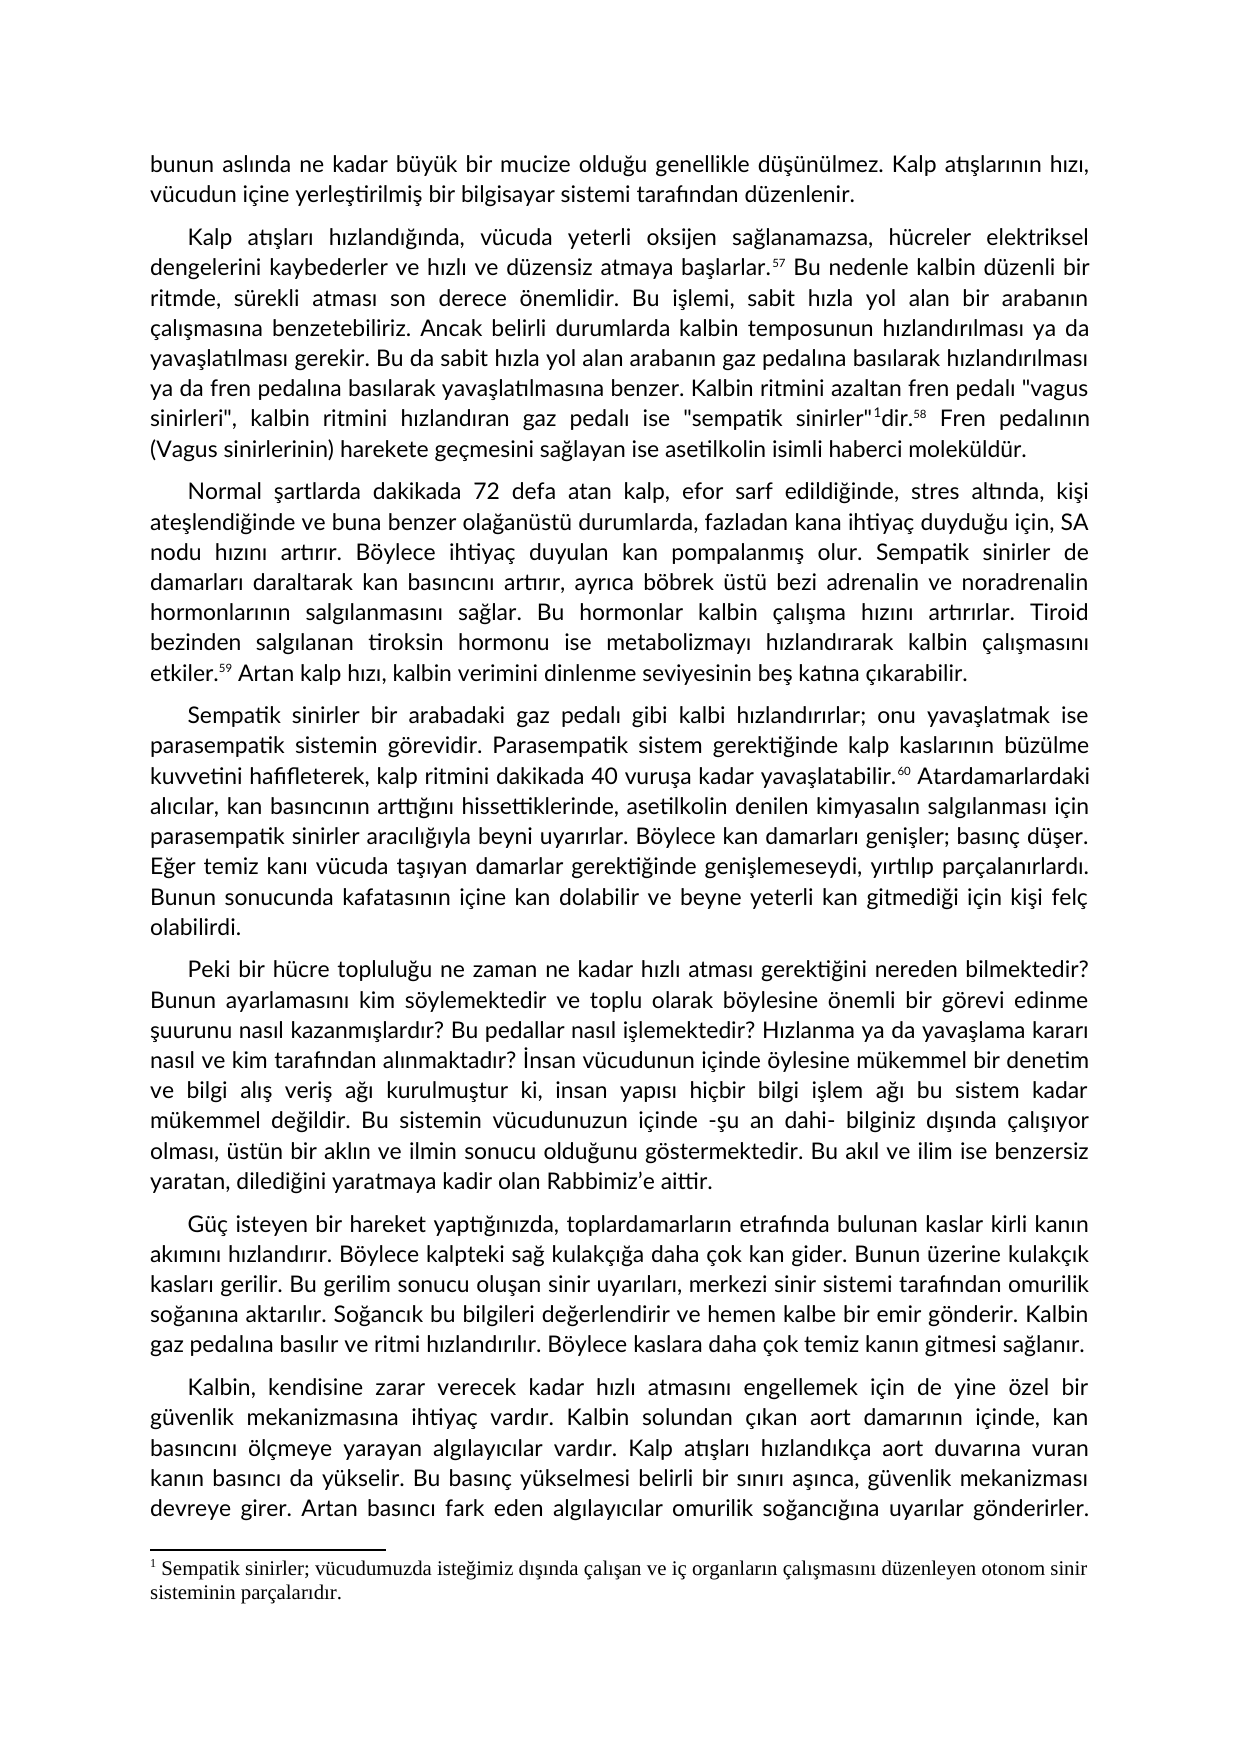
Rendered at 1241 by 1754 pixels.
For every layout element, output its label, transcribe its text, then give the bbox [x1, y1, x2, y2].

text Sempatik sinirler bir arabadaki gaz pedalı gibi kalbi hızlandırırlar; onu yavaşlatmak ise parasempatik sistemin görevidir. Parasempatik sistem gerektiğinde kalp kaslarının büzülme kuvvetini hafifleterek, kalp ritmini dakikada 40 vuruşa kadar yavaşlatabilir.60 Atardamarlardaki alıcılar, kan basıncının arttığını hissettiklerinde, asetilkolin denilen kimyasalın salgılanması için parasempatik sinirler aracılığıyla beyni uyarırlar. Böylece kan damarları genişler; basınç düşer. Eğer temiz kanı vücuda taşıyan damarlar gerektiğinde genişlemeseydi, yırtılıp parçalanırlardı. Bunun sonucunda kafatasının içine kan dolabilir ve beyne yeterli kan gitmediği için kişi felç olabilirdi. [150, 701, 1090, 940]
text bunun aslında ne kadar büyük bir mucize olduğu genellikle düşünülmez. Kalp atışlarının hızı, vücudun içine yerleştirilmiş bir bilgisayar sistemi tarafından düzenlenir. [150, 150, 1090, 208]
text Peki bir hücre topluluğu ne zaman ne kadar hızlı atması gerektiğini nereden bilmektedir? Bunun ayarlamasını kim söylemektedir ve toplu olarak böylesine önemli bir görevi edinme şuurunu nasıl kazanmışlardır? Bu pedallar nasıl işlemektedir? Hızlanma ya da yavaşlama kararı nasıl ve kim tarafından alınmaktadır? İnsan vücudunun içinde öylesine mükemmel bir denetim ve bilgi alış veriş ağı kurulmuştur ki, insan yapısı hiçbir bilgi işlem ağı bu sistem kadar mükemmel değildir. Bu sistemin vücudunuzun içinde -şu an dahi- bilginiz dışında çalışıyor olması, üstün bir aklın ve ilmin sonucu olduğunu göstermektedir. Bu akıl ve ilim ise benzersiz yaratan, dilediğini yaratmaya kadir olan Rabbimiz’e aittir. [150, 955, 1090, 1194]
text Kalbin, kendisine zarar verecek kadar hızlı atmasını engellemek için de yine özel bir güvenlik mekanizmasına ihtiyaç vardır. Kalbin solundan çıkan aort damarının içinde, kan basıncını ölçmeye yarayan algılayıcılar vardır. Kalp atışları hızlandıkça aort duvarına vuran kanın basıncı da yükselir. Bu basınç yükselmesi belirli bir sınırı aşınca, güvenlik mekanizması devreye girer. Artan basıncı fark eden algılayıcılar omurilik soğancığına uyarılar gönderirler. [150, 1373, 1090, 1521]
text Kalp atışları hızlandığında, vücuda yeterli oksijen sağlanamazsa, hücreler elektriksel dengelerini kaybederler ve hızlı ve düzensiz atmaya başlarlar.57 Bu nedenle kalbin düzenli bir ritmde, sürekli atması son derece önemlidir. Bu işlemi, sabit hızla yol alan bir arabanın çalışmasına benzetebiliriz. Ancak belirli durumlarda kalbin temposunun hızlandırılması ya da yavaşlatılması gerekir. Bu da sabit hızla yol alan arabanın gaz pedalına basılarak hızlandırılması ya da fren pedalına basılarak yavaşlatılmasına benzer. Kalbin ritmini azaltan fren pedalı "vagus sinirleri", kalbin ritmini hızlandıran gaz pedalı ise "sempatik sinirler"dir.58 Fren pedalının (Vagus sinirlerinin) harekete geçmesini sağlayan ise asetilkolin isimli haberci moleküldür. [150, 223, 1090, 462]
text Sempatik sinirler; vücudumuzda isteğimiz dışında çalışan ve iç organların çalışmasını düzenleyen otonom sinir sisteminin parçalarıdır. [150, 1556, 1090, 1604]
text Güç isteyen bir hareket yaptığınızda, toplardamarların etrafında bulunan kaslar kirli kanın akımını hızlandırır. Böylece kalpteki sağ kulakçığa daha çok kan gider. Bunun üzerine kulakçık kasları gerilir. Bu gerilim sonucu oluşan sinir uyarıları, merkezi sinir sistemi tarafından omurilik soğanına aktarılır. Soğancık bu bilgileri değerlendirir ve hemen kalbe bir emir gönderir. Kalbin gaz pedalına basılır ve ritmi hızlandırılır. Böylece kaslara daha çok temiz kanın gitmesi sağlanır. [150, 1209, 1090, 1358]
text Normal şartlarda dakikada 72 defa atan kalp, efor sarf edildiğinde, stres altında, kişi ateşlendiğinde ve buna benzer olağanüstü durumlarda, fazladan kana ihtiyaç duyduğu için, SA nodu hızını artırır. Böylece ihtiyaç duyulan kan pompalanmış olur. Sempatik sinirler de damarları daraltarak kan basıncını artırır, ayrıca böbrek üstü bezi adrenalin ve noradrenalin hormonlarının salgılanmasını sağlar. Bu hormonlar kalbin çalışma hızını artırırlar. Tiroid bezinden salgılanan tiroksin hormonu ise metabolizmayı hızlandırarak kalbin çalışmasını etkiler.59 Artan kalp hızı, kalbin verimini dinlenme seviyesinin beş katına çıkarabilir. [150, 477, 1090, 686]
